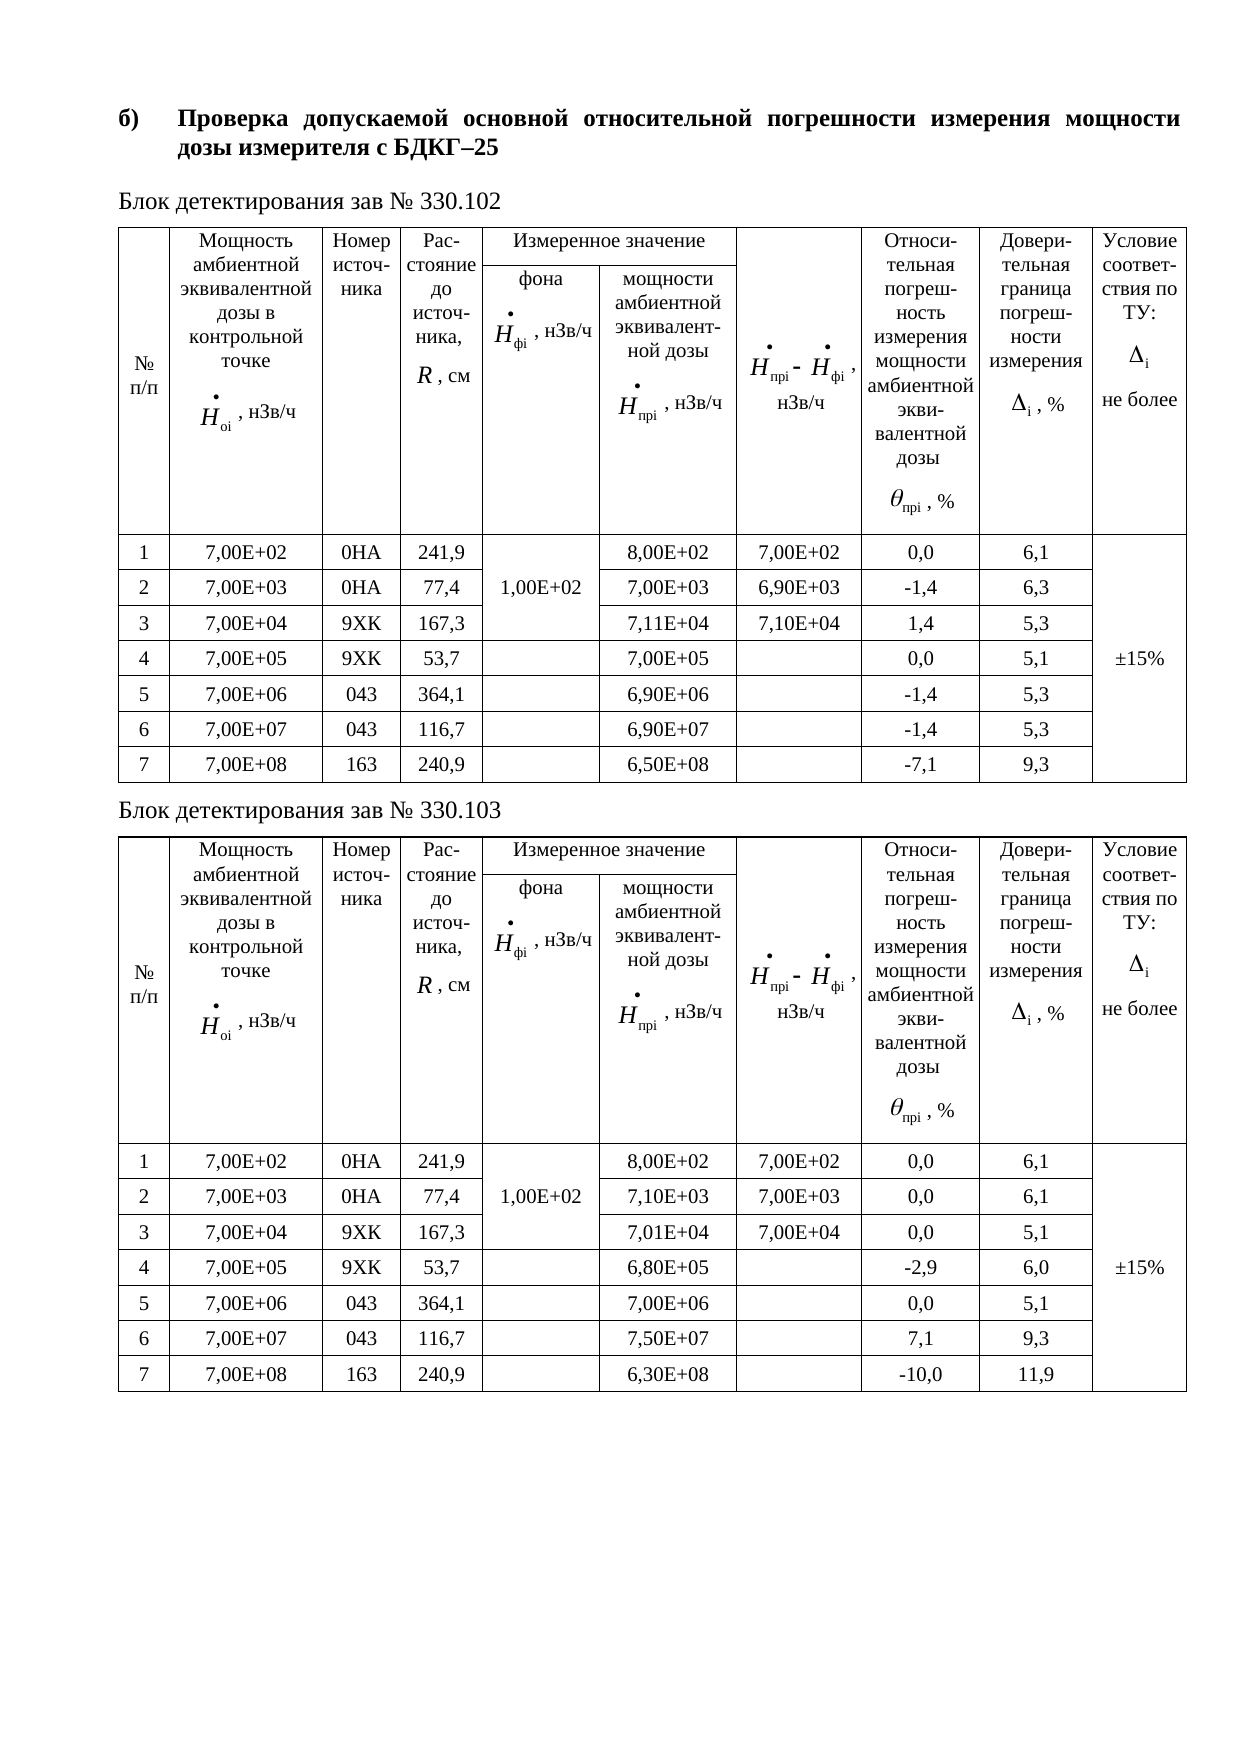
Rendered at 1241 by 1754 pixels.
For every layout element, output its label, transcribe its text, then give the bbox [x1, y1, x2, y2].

table_header Мощность амбиентной эквивалентной дозы в контрольной точке , нЗв/ч [170, 838, 322, 1143]
table_cell 6,3 [980, 570, 1092, 604]
table_cell 043 [323, 676, 400, 711]
table_cell 9ХК [323, 641, 400, 675]
table_cell 364,1 [401, 676, 482, 711]
table_cell 7,00E+06 [170, 676, 322, 711]
table_cell 9,3 [980, 747, 1092, 782]
text Блок детектирования зав № 330.103 [118, 795, 1194, 824]
table_cell 7,00E+03 [600, 570, 736, 604]
table_cell 0НА [323, 535, 400, 569]
table_cell 7,00E+03 [170, 1179, 322, 1214]
table_cell 6,90E+03 [737, 570, 861, 604]
table_cell 5 [119, 676, 169, 711]
table_cell [737, 1286, 861, 1320]
table_header Относи-тельная погреш-ность измерения мощности амбиентной экви-валентной дозы , % [862, 228, 979, 534]
table_cell [737, 1356, 861, 1391]
table_cell 9,3 [980, 1321, 1092, 1355]
table_cell 1 [119, 535, 169, 569]
table_cell 163 [323, 1356, 400, 1391]
table_cell 7,1 [862, 1321, 979, 1355]
table_cell 9ХК [323, 1215, 400, 1249]
table_cell 6,1 [980, 1144, 1092, 1178]
table_cell 043 [323, 1286, 400, 1320]
table_cell 9ХК [323, 1250, 400, 1284]
table_cell 0,0 [862, 1286, 979, 1320]
table_cell 2 [119, 570, 169, 604]
table_cell -1,4 [862, 570, 979, 604]
table_cell 0,0 [862, 1144, 979, 1178]
table_cell 0НА [323, 570, 400, 604]
table_header Условие соответ-ствия по ТУ: не более [1093, 228, 1186, 534]
table_cell [483, 712, 599, 746]
table_cell [737, 641, 861, 675]
table_cell [483, 1356, 599, 1391]
table_header , нЗв/ч [737, 838, 861, 1143]
table_cell [737, 1321, 861, 1355]
table_header Номер источ-ника [323, 228, 400, 534]
table_cell 5,3 [980, 712, 1092, 746]
table_header Рас-стояние до источ-ника, , см [401, 228, 482, 534]
table_cell 11,9 [980, 1356, 1092, 1391]
table_cell 1,00E+02 [483, 1144, 599, 1249]
table_cell 7,00E+04 [170, 606, 322, 640]
table_cell [483, 1286, 599, 1320]
table_cell 7,00E+07 [170, 1321, 322, 1355]
table_cell 1,00E+02 [483, 535, 599, 640]
table_cell 4 [119, 1250, 169, 1284]
table_cell 4 [119, 641, 169, 675]
table_cell -2,9 [862, 1250, 979, 1284]
table_cell 0НА [323, 1179, 400, 1214]
table_cell 7,00E+03 [737, 1179, 861, 1214]
table_cell 6 [119, 712, 169, 746]
table_cell 53,7 [401, 641, 482, 675]
table_cell 7 [119, 1356, 169, 1391]
table_cell [737, 1250, 861, 1284]
table_cell 167,3 [401, 1215, 482, 1249]
table_cell 5,3 [980, 606, 1092, 640]
table_cell [737, 712, 861, 746]
table_cell 7,00E+05 [600, 641, 736, 675]
table_cell ±15% [1093, 535, 1186, 782]
table_cell 7,00E+04 [737, 1215, 861, 1249]
table_cell 6,90E+07 [600, 712, 736, 746]
table_cell 240,9 [401, 1356, 482, 1391]
table_cell 167,3 [401, 606, 482, 640]
table_cell 116,7 [401, 1321, 482, 1355]
table_header Довери-тельная граница погреш-ности измерения , % [980, 228, 1092, 534]
table_cell [483, 1321, 599, 1355]
table_cell 7,00E+06 [170, 1286, 322, 1320]
table_cell 8,00E+02 [600, 1144, 736, 1178]
table_cell [737, 676, 861, 711]
table_cell 5,1 [980, 641, 1092, 675]
table_cell 6,1 [980, 535, 1092, 569]
table_cell 6,80E+05 [600, 1250, 736, 1284]
table_cell [483, 641, 599, 675]
table_cell 3 [119, 1215, 169, 1249]
table_cell 3 [119, 606, 169, 640]
table_cell 7 [119, 747, 169, 782]
table_cell 043 [323, 1321, 400, 1355]
table_cell 7,00E+03 [170, 570, 322, 604]
table_header Номер источ-ника [323, 838, 400, 1143]
table_cell [483, 747, 599, 782]
table_cell 6,50E+08 [600, 747, 736, 782]
table_cell 1,4 [862, 606, 979, 640]
table_header Измеренное значение [483, 838, 736, 874]
table_cell 77,4 [401, 1179, 482, 1214]
table_cell -1,4 [862, 712, 979, 746]
table_cell 7,00E+02 [170, 1144, 322, 1178]
table_cell 6,90E+06 [600, 676, 736, 711]
table_cell мощности амбиентной эквивалент-ной дозы , нЗв/ч [600, 266, 736, 534]
text б) Проверка допускаемой основной относительной погрешности измерения мощности дозы измерителя с БДКГ–25 [118, 103, 1181, 161]
table_cell 7,00E+02 [170, 535, 322, 569]
table_cell 241,9 [401, 535, 482, 569]
table_cell [483, 676, 599, 711]
text Блок детектирования зав № 330.102 [118, 186, 1194, 214]
table_cell 240,9 [401, 747, 482, 782]
table_cell -1,4 [862, 676, 979, 711]
table_cell -7,1 [862, 747, 979, 782]
table_header Довери-тельная граница погреш-ности измерения , % [980, 838, 1092, 1143]
table_cell 0,0 [862, 535, 979, 569]
table_cell 7,50E+07 [600, 1321, 736, 1355]
table_header № п/п [119, 228, 169, 534]
table_cell 6,0 [980, 1250, 1092, 1284]
table_cell 7,00E+08 [170, 747, 322, 782]
table_cell 1 [119, 1144, 169, 1178]
table_cell [737, 747, 861, 782]
table_cell [483, 1250, 599, 1284]
table_cell 6,30E+08 [600, 1356, 736, 1391]
table_cell 5,1 [980, 1286, 1092, 1320]
table_cell 7,10E+04 [737, 606, 861, 640]
table_header № п/п [119, 838, 169, 1143]
table_cell 7,00E+08 [170, 1356, 322, 1391]
table_cell 7,00E+05 [170, 641, 322, 675]
table_header Относи-тельная погреш-ность измерения мощности амбиентной экви-валентной дозы , % [862, 838, 979, 1143]
table_cell 5,3 [980, 676, 1092, 711]
table_cell 5,1 [980, 1215, 1092, 1249]
table_cell 7,00E+04 [170, 1215, 322, 1249]
table_cell 53,7 [401, 1250, 482, 1284]
table_cell 77,4 [401, 570, 482, 604]
table_cell 241,9 [401, 1144, 482, 1178]
table_cell 7,00E+02 [737, 1144, 861, 1178]
table_header , нЗв/ч [737, 228, 861, 534]
table_cell фона , нЗв/ч [483, 875, 599, 1143]
table_cell ±15% [1093, 1144, 1186, 1391]
table_cell 6,1 [980, 1179, 1092, 1214]
table_cell 0,0 [862, 1179, 979, 1214]
table_cell 7,00E+02 [737, 535, 861, 569]
table_cell фона , нЗв/ч [483, 266, 599, 534]
table_cell 7,00E+07 [170, 712, 322, 746]
table_cell 0НА [323, 1144, 400, 1178]
table_cell 364,1 [401, 1286, 482, 1320]
table_cell 5 [119, 1286, 169, 1320]
table_header Мощность амбиентной эквивалентной дозы в контрольной точке , нЗв/ч [170, 228, 322, 534]
table_cell 2 [119, 1179, 169, 1214]
table_cell 7,11E+04 [600, 606, 736, 640]
table_cell 8,00E+02 [600, 535, 736, 569]
table_cell 7,00E+06 [600, 1286, 736, 1320]
table_header Рас-стояние до источ-ника, , см [401, 838, 482, 1143]
table_cell 7,00E+05 [170, 1250, 322, 1284]
table_cell 9ХК [323, 606, 400, 640]
table_cell 043 [323, 712, 400, 746]
table_cell мощности амбиентной эквивалент-ной дозы , нЗв/ч [600, 875, 736, 1143]
table_cell 0,0 [862, 1215, 979, 1249]
table_header Условие соответ-ствия по ТУ: не более [1093, 838, 1186, 1143]
table_cell 0,0 [862, 641, 979, 675]
table_cell 6 [119, 1321, 169, 1355]
table_cell 7,01E+04 [600, 1215, 736, 1249]
table_cell 163 [323, 747, 400, 782]
table_cell 7,10E+03 [600, 1179, 736, 1214]
table_cell 116,7 [401, 712, 482, 746]
table_header Измеренное значение [483, 228, 736, 265]
table_cell -10,0 [862, 1356, 979, 1391]
